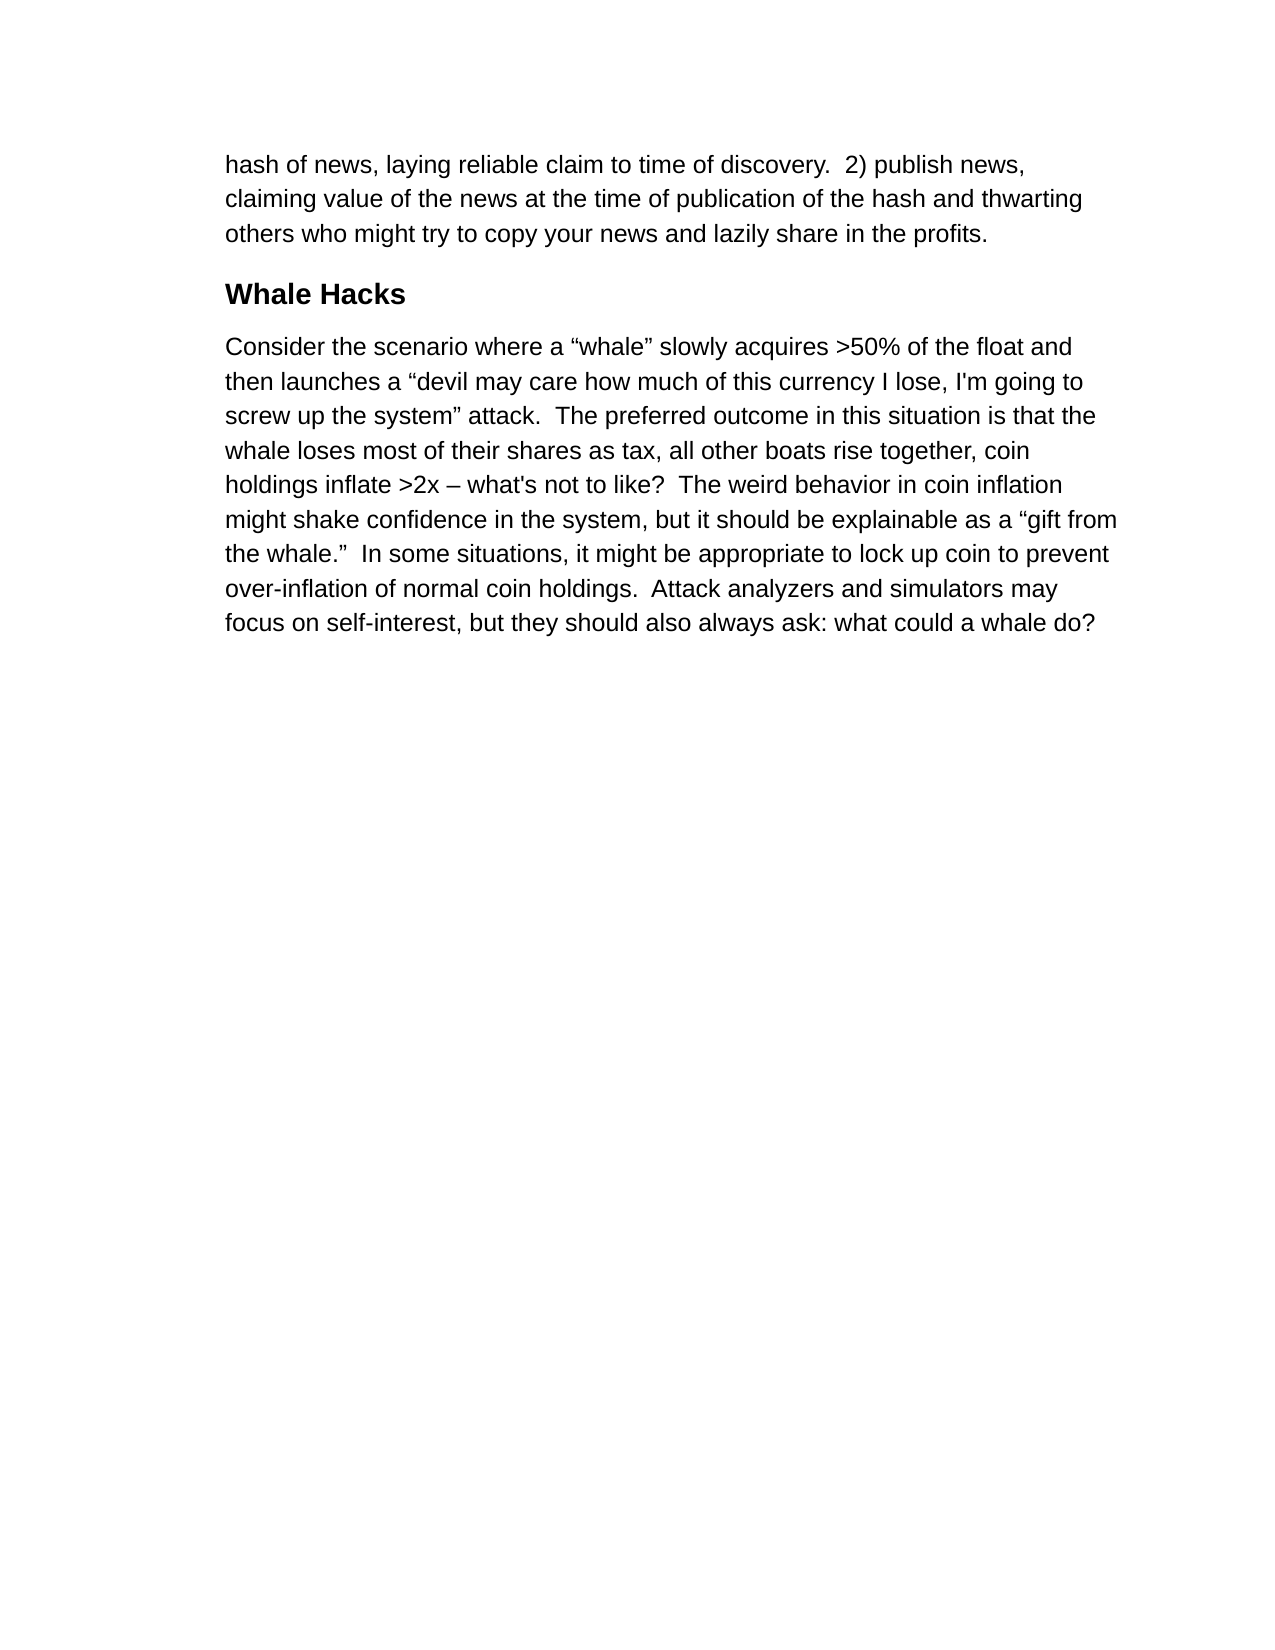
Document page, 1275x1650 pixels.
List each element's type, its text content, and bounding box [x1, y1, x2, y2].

text hash of news, laying reliable claim to time of discovery. 2) publish news, claiming value of the news at the time of publication of the hash and thwarting others who might try to copy your news and lazily share in the profits. [225, 150, 1125, 248]
subtitle Whale Hacks [225, 277, 1125, 311]
text Consider the scenario where a “whale” slowly acquires >50% of the float and then launches a “devil may care how much of this currency I lose, I'm going to screw up the system” attack. The preferred outcome in this situation is that the whale loses most of their shares as tax, all other boats rise together, coin holdings inflate >2x – what's not to like? The weird behavior in coin inflation might shake confidence in the system, but it should be explainable as a “gift from the whale.” In some situations, it might be appropriate to lock up coin to prevent over-inflation of normal coin holdings. Attack analyzers and simulators may focus on self-interest, but they should also always ask: what could a whale do? [225, 332, 1125, 637]
